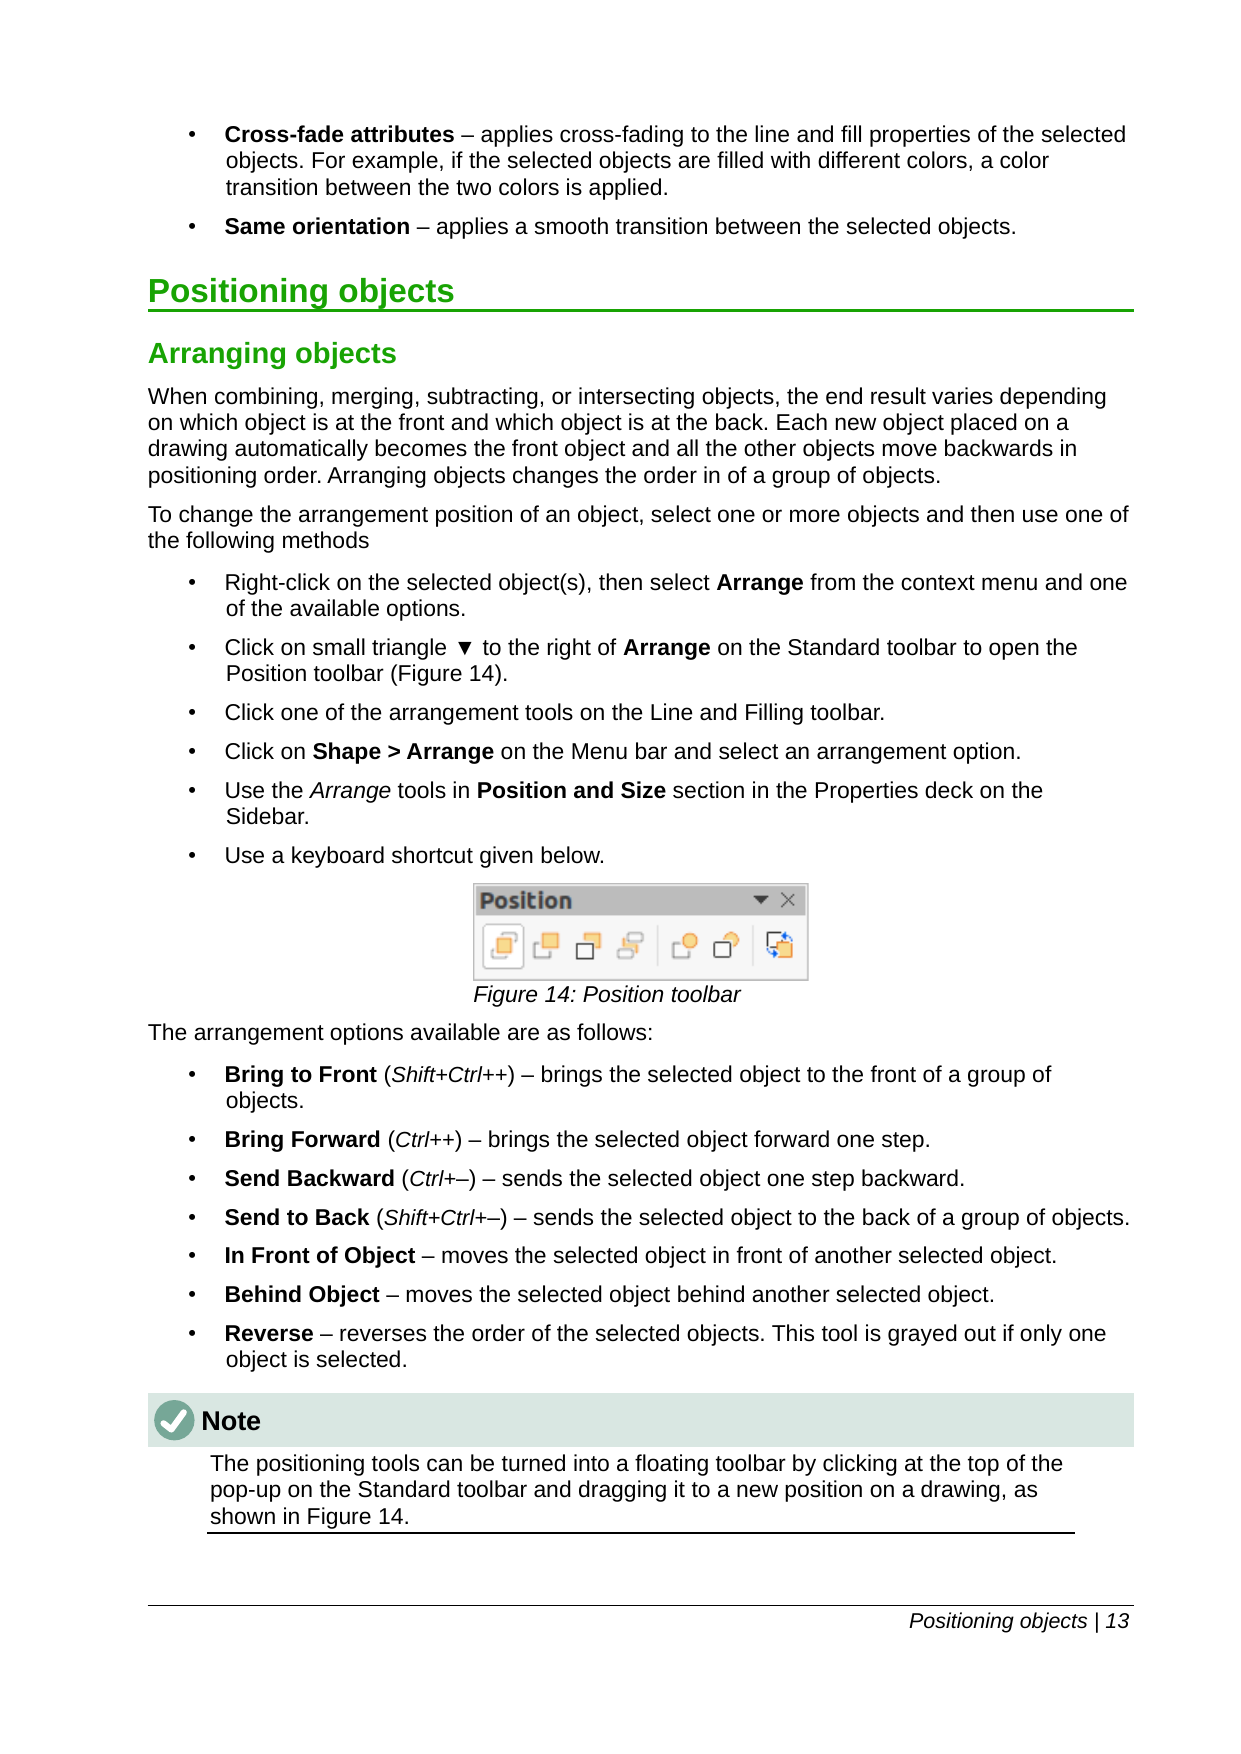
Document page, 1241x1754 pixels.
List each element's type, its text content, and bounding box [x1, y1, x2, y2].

list Use the Arrange tools in Position and Size section in the Properties deck on the Sidebar. [185, 774, 1134, 829]
list Behind Object – moves the selected object behind another selected object. [185, 1278, 1134, 1308]
text To change the arrangement position of an object, select one or more objects and then use one of the following methods [148, 501, 1134, 553]
list Click one of the arrangement tools on the Line and Filling toolbar. [185, 696, 1134, 725]
text Figure 14: Position toolbar [473, 981, 808, 1007]
list Reverse – reverses the order of the selected objects. This tool is grayed out if only one object is selected. [185, 1317, 1134, 1376]
subtitle Arranging objects [148, 337, 1134, 370]
list Bring Forward (Ctrl++) – brings the selected object forward one step. [185, 1123, 1134, 1152]
list Send to Back (Shift+Ctrl+–) – sends the selected object to the back of a group of objects. [185, 1201, 1134, 1230]
list Right-click on the selected object(s), then select Arrange from the context menu and one of the available options. [185, 566, 1134, 621]
list Send Backward (Ctrl+–) – sends the selected object one step backward. [185, 1162, 1134, 1191]
list Bring to Front (Shift+Ctrl++) – brings the selected object to the front of a group of objects. [185, 1058, 1134, 1113]
subtitle Note [148, 1393, 1134, 1447]
list Use a keyboard shortcut given below. [185, 839, 1134, 871]
subtitle Positioning objects [148, 271, 1134, 309]
text When combining, merging, subtracting, or intersecting objects, the end result varies depending on which object is at the front and which object is at the back. Each new object placed on a drawing automatically becomes the front object and all the other objects move backwards in positioning order. Arranging objects changes the order in of a group of objects. [148, 383, 1134, 488]
picture [473, 883, 809, 981]
text The arrangement options available are as follows: [148, 1019, 1134, 1045]
list Click on small triangle ▼ to the right of Arrange on the Standard toolbar to open the Position toolbar (Figure 14). [185, 631, 1134, 687]
list Cross-fade attributes – applies cross-fading to the line and fill properties of the selected objects. For example, if the selected objects are filled with different colors, a color transition between the two colors is applied. [185, 118, 1134, 200]
list In Front of Object – moves the selected object in front of another selected object. [185, 1239, 1134, 1269]
list Same orientation – applies a smooth transition between the selected objects. [185, 210, 1134, 242]
text The positioning tools can be turned into a floating toolbar by clicking at the top of the pop-up on the Standard toolbar and dragging it to a new position on a drawing, as shown in Figure 14. [207, 1447, 1075, 1532]
list Click on Shape > Arrange on the Menu bar and select an arrangement option. [185, 735, 1134, 764]
